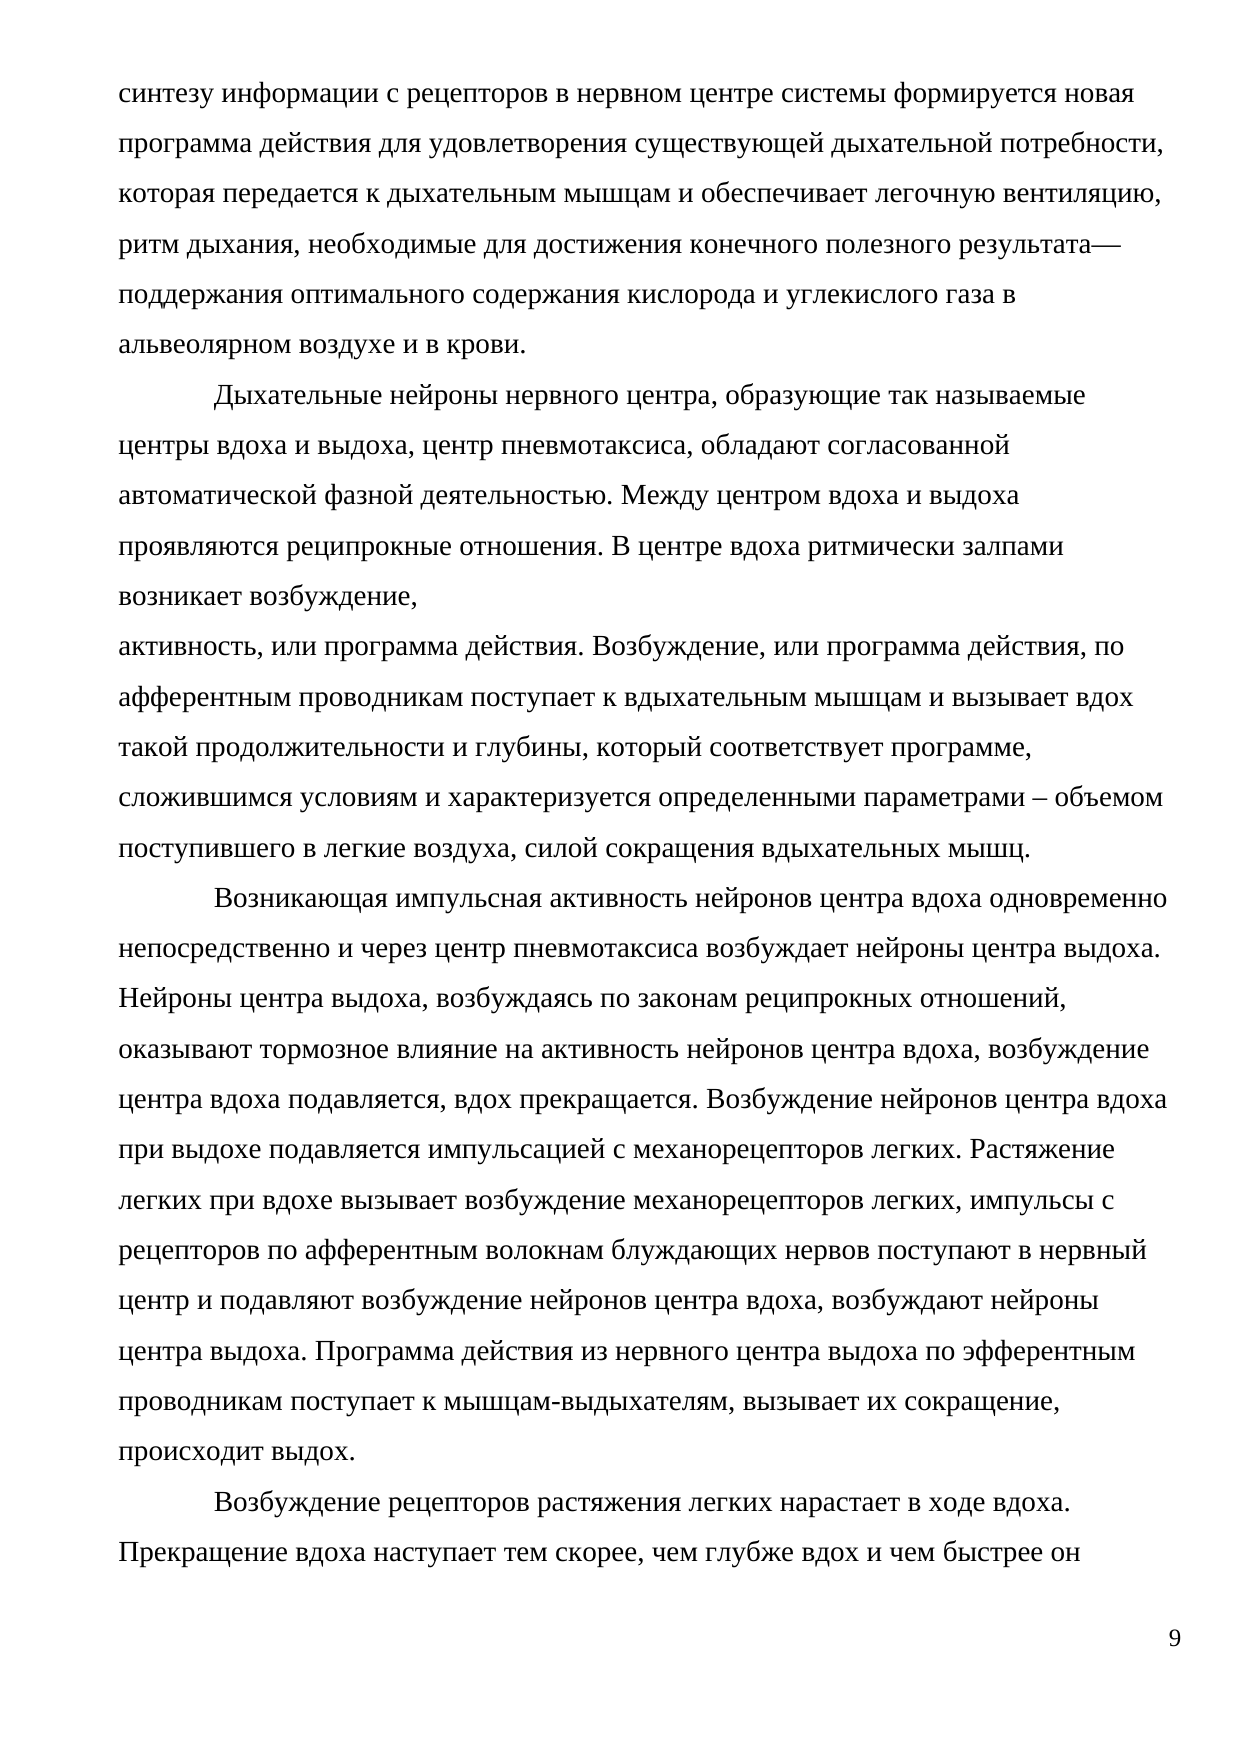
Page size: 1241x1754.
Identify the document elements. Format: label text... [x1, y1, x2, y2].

text синтезу информации с рецепторов в нервном центре системы формируется новая программа действия для удовлетворения существующей дыхательной потребности, которая передается к дыхательным мышцам и обеспечивает легочную вентиляцию, ритм дыхания, необходимые для достижения конечного полезного результата— [118, 75, 1181, 259]
text активность, или программа действия. Возбуждение, или программа действия, по афферентным проводникам поступает к вдыхательным мышцам и вызывает вдох такой продолжительности и глубины, который соответствует программе, сложившимся условиям и характеризуется определенными параметрами – объемом поступившего в легкие воздуха, силой сокращения вдыхательных мышц. [118, 628, 1181, 863]
text Возникающая импульсная активность нейронов центра вдоха одновременно непосредственно и через центр пневмотаксиса возбуждает нейроны центра выдоха. Нейроны центра выдоха, возбуждаясь по законам реципрокных отношений, оказывают тормозное влияние на активность нейронов центра вдоха, возбуждение центра вдоха подавляется, вдох прекращается. Возбуждение нейронов центра вдоха при выдохе подавляется импульсацией с механорецепторов легких. Растяжение легких при вдохе вызывает возбуждение механорецепторов легких, импульсы с рецепторов по афферентным волокнам блуждающих нервов поступают в нервный центр и подавляют возбуждение нейронов центра вдоха, возбуждают нейроны центра выдоха. Программа действия из нервного центра выдоха по эфферентным проводникам поступает к мышцам-выдыхателям, вызывает их сокращение, происходит выдох. [118, 880, 1181, 1467]
text Дыхательные нейроны нервного центра, образующие так называемые центры вдоха и выдоха, центр пневмотаксиса, обладают согласованной автоматической фазной деятельностью. Между центром вдоха и выдоха проявляются реципрокные отношения. В центре вдоха ритмически залпами возникает возбуждение, [118, 377, 1181, 612]
text поддержания оптимального содержания кислорода и углекислого газа в альвеолярном воздухе и в крови. [118, 276, 1181, 360]
text Возбуждение рецепторов растяжения легких нарастает в ходе вдоха. Прекращение вдоха наступает тем скорее, чем глубже вдох и чем быстрее он [118, 1484, 1181, 1568]
